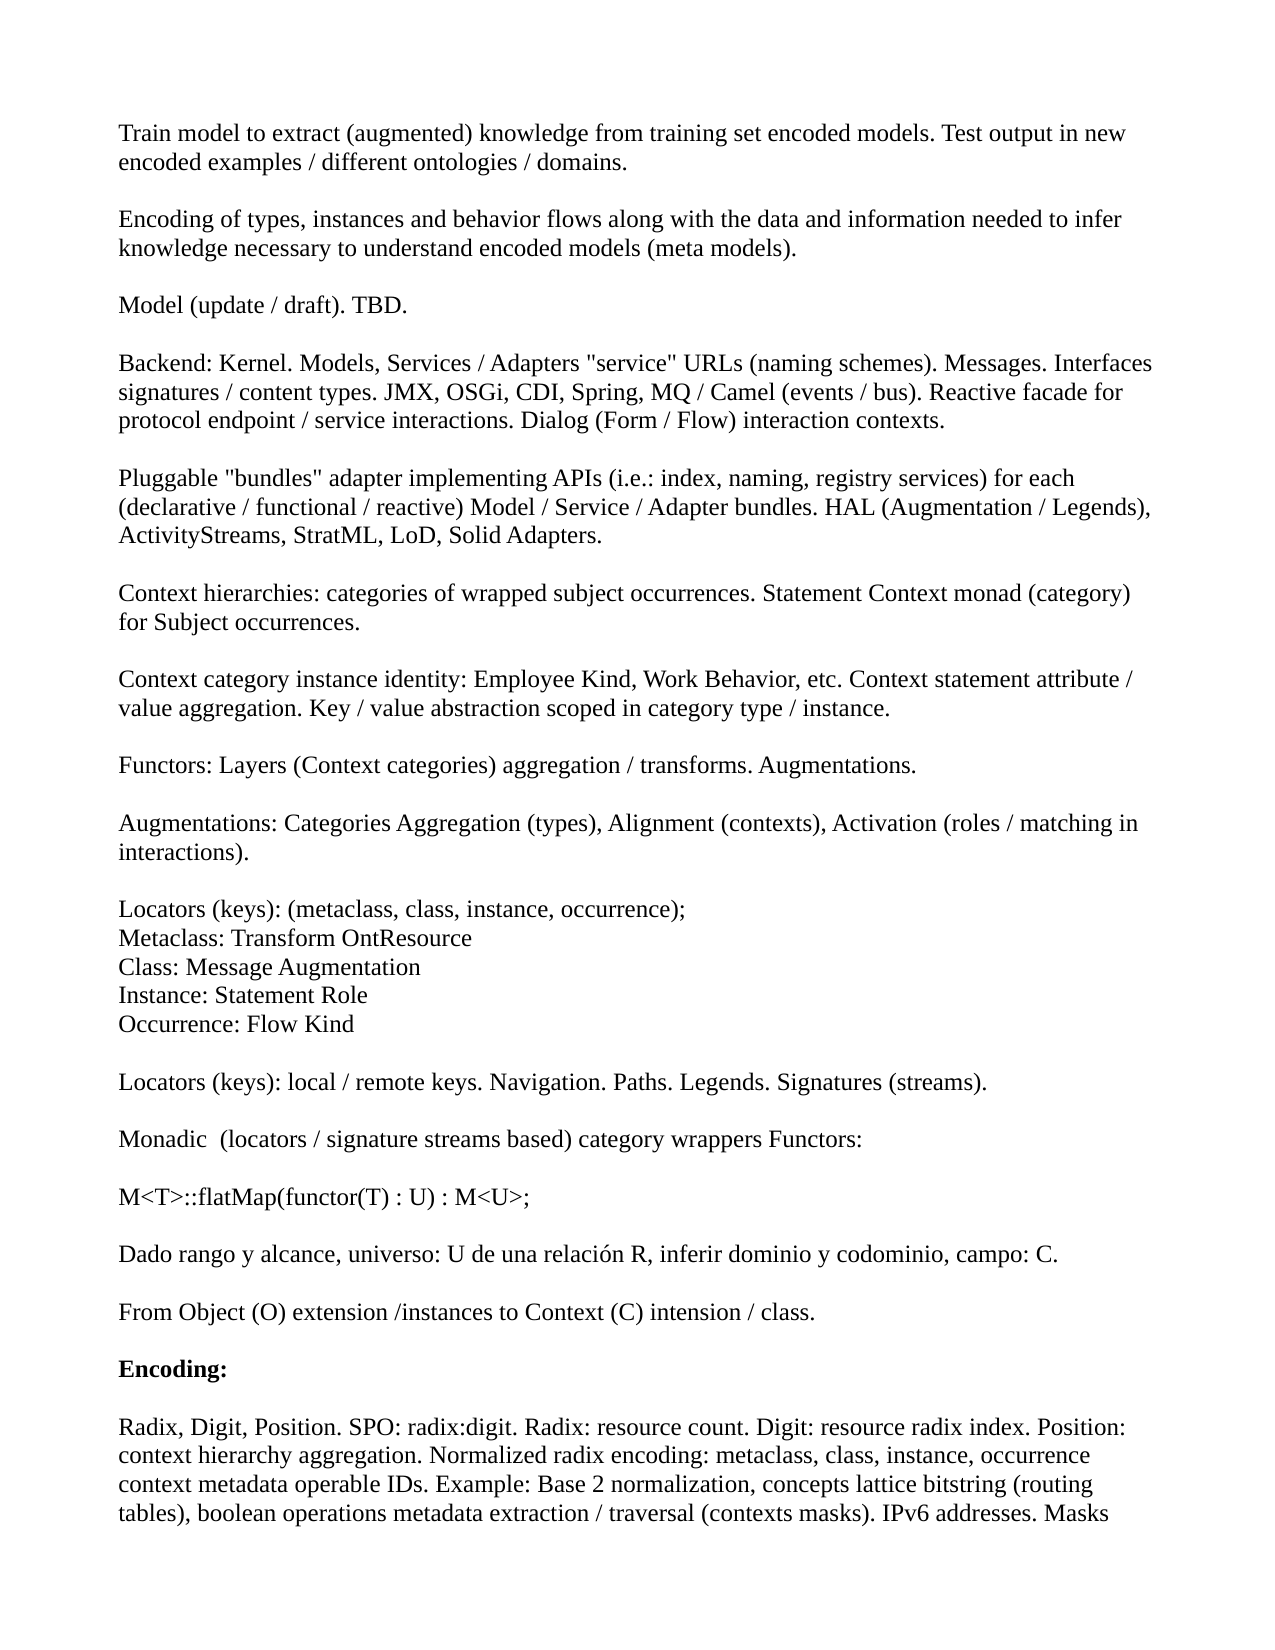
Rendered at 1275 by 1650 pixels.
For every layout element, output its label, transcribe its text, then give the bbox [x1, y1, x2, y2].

text Dado rango y alcance, universo: U de una relación R, inferir dominio y codominio, campo: C. [118, 1239, 1157, 1268]
text Functors: Layers (Context categories) aggregation / transforms. Augmentations. [118, 751, 1157, 779]
text Radix, Digit, Position. SPO: radix:digit. Radix: resource count. Digit: resource radix index. Position: context hierarchy aggregation. Normalized radix encoding: metaclass, class, instance, occurrence context metadata operable IDs. Example: Base 2 normalization, concepts lattice bitstring (routing tables), boolean operations metadata extraction / traversal (contexts masks). IPv6 addresses. Masks [118, 1412, 1157, 1527]
text Context hierarchies: categories of wrapped subject occurrences. Statement Context monad (category) for Subject occurrences. [118, 578, 1157, 636]
text Pluggable "bundles" adapter implementing APIs (i.e.: index, naming, registry services) for each (declarative / functional / reactive) Model / Service / Adapter bundles. HAL (Augmentation / Legends), ActivityStreams, StratML, LoD, Solid Adapters. [118, 463, 1157, 549]
text Occurrence: Flow Kind [118, 1009, 1157, 1038]
text Monadic (locators / signature streams based) category wrappers Functors: [118, 1124, 1157, 1153]
text Class: Message Augmentation [118, 952, 1157, 981]
text M<T>::flatMap(functor(T) : U) : M<U>; [118, 1182, 1157, 1211]
text Metaclass: Transform OntResource [118, 923, 1157, 952]
text Locators (keys): (metaclass, class, instance, occurrence); [118, 894, 1157, 923]
text Train model to extract (augmented) knowledge from training set encoded models. Test output in new encoded examples / different ontologies / domains. [118, 118, 1157, 176]
text Encoding of types, instances and behavior flows along with the data and information needed to infer knowledge necessary to understand encoded models (meta models). [118, 204, 1157, 262]
text Instance: Statement Role [118, 981, 1157, 1009]
text Encoding: [118, 1354, 1157, 1383]
text From Object (O) extension /instances to Context (C) intension / class. [118, 1297, 1157, 1326]
text Model (update / draft). TBD. [118, 291, 1157, 319]
text Backend: Kernel. Models, Services / Adapters "service" URLs (naming schemes). Messages. Interfaces signatures / content types. JMX, OSGi, CDI, Spring, MQ / Camel (events / bus). Reactive facade for protocol endpoint / service interactions. Dialog (Form / Flow) interaction contexts. [118, 348, 1157, 434]
text Locators (keys): local / remote keys. Navigation. Paths. Legends. Signatures (streams). [118, 1067, 1157, 1096]
text Context category instance identity: Employee Kind, Work Behavior, etc. Context statement attribute / value aggregation. Key / value abstraction scoped in category type / instance. [118, 664, 1157, 722]
text Augmentations: Categories Aggregation (types), Alignment (contexts), Activation (roles / matching in interactions). [118, 808, 1157, 866]
